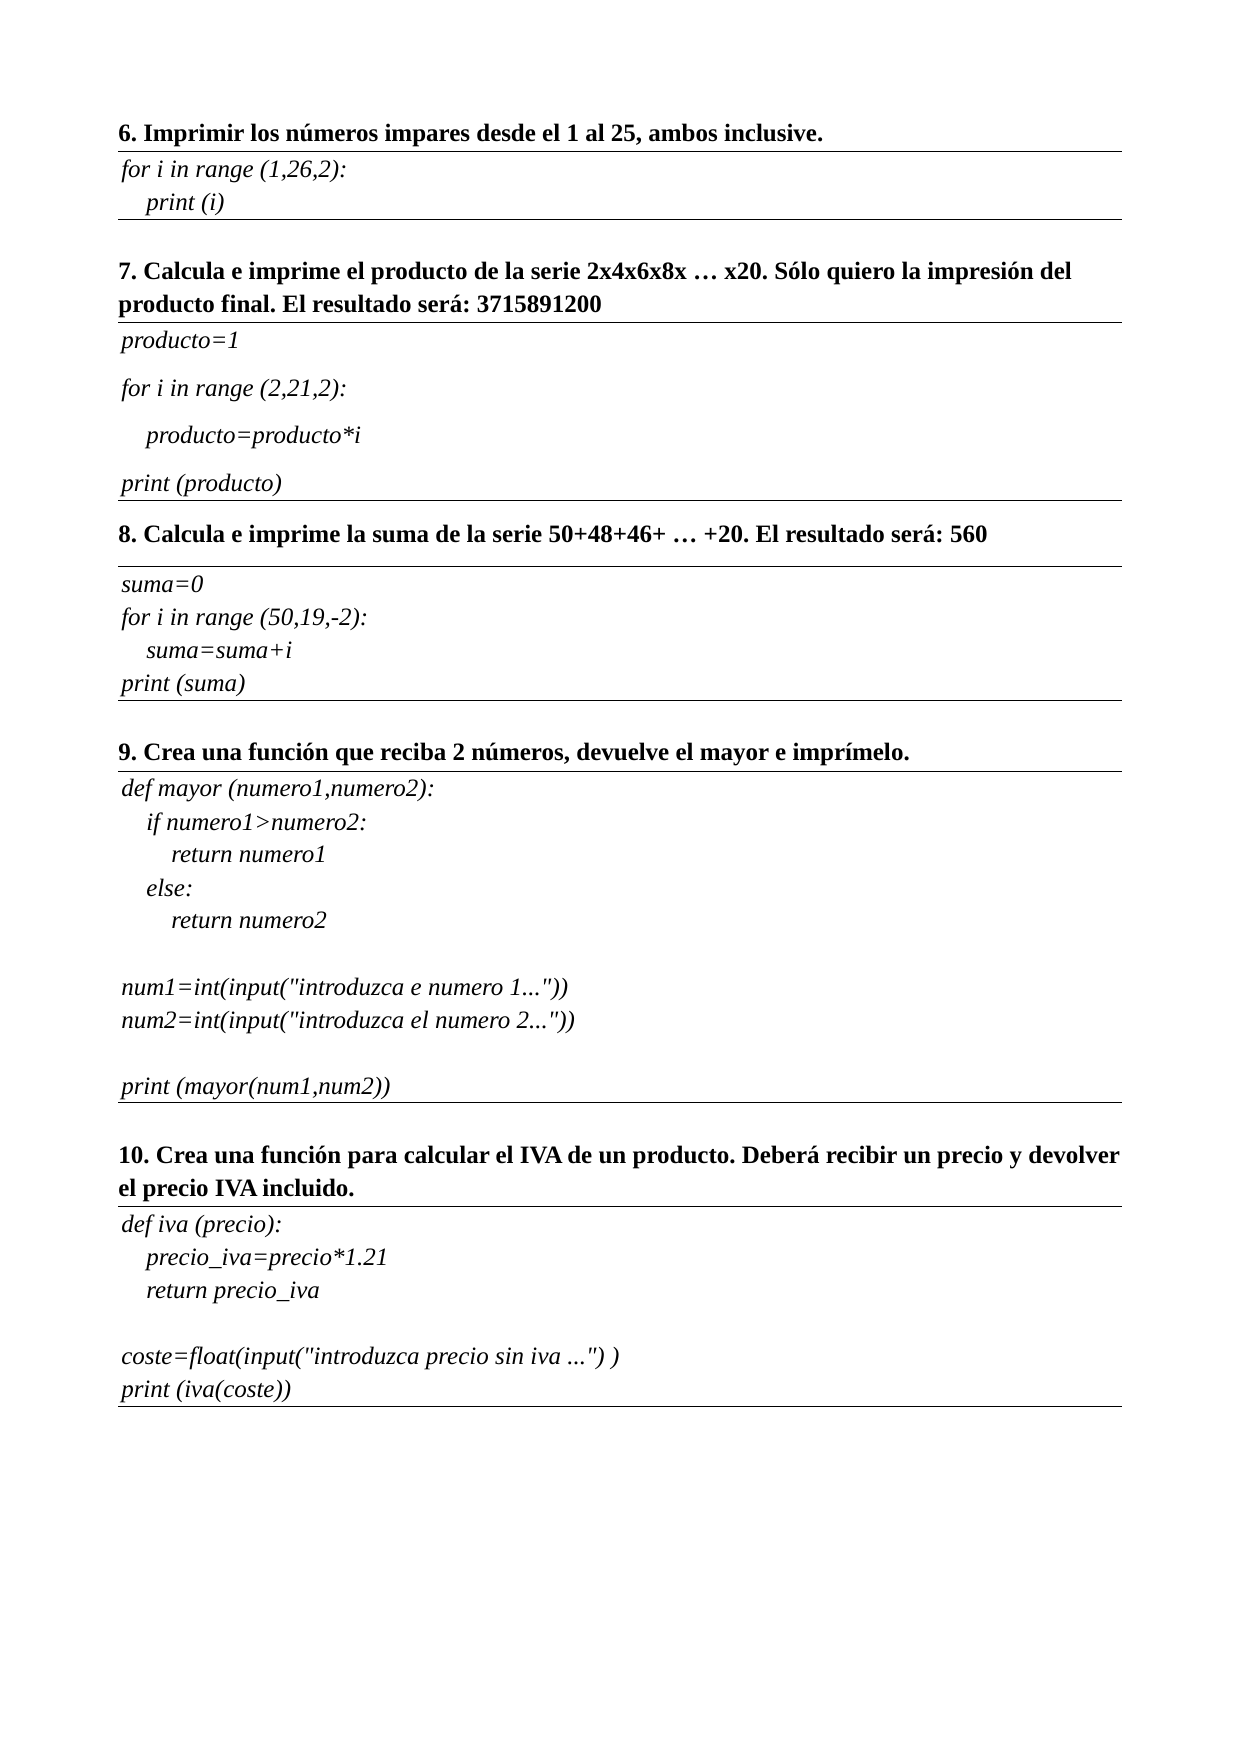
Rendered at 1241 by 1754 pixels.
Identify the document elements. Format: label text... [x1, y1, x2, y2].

text if numero1>numero2: [118, 803, 1122, 835]
text def mayor (numero1,numero2): [118, 772, 1122, 802]
text 7. Calcula e imprime el producto de la serie 2x4x6x8x … x20. Sólo quiero la impresión del producto final. El resultado será: 3715891200 [118, 256, 1122, 318]
text suma=suma+i [118, 632, 1122, 664]
text print (i) [118, 184, 1122, 219]
text 9. Crea una función que reciba 2 números, devuelve el mayor e imprímelo. [118, 737, 1122, 766]
text else: [118, 869, 1122, 901]
text 8. Calcula e imprime la suma de la serie 50+48+46+ … +20. El resultado será: 560 [118, 519, 1122, 547]
text suma=0 [118, 567, 1122, 598]
text coste=float(input("introduzca precio sin iva ...") ) [118, 1338, 1122, 1370]
text print (producto) [118, 465, 1122, 500]
text def iva (precio): [118, 1207, 1122, 1238]
text producto=producto*i [118, 417, 1122, 449]
text for i in range (1,26,2): [118, 152, 1122, 183]
text num2=int(input("introduzca el numero 2...")) [118, 1002, 1122, 1033]
text print (iva(coste)) [118, 1371, 1122, 1406]
text precio_iva=precio*1.21 [118, 1239, 1122, 1271]
text 10. Crea una función para calcular el IVA de un producto. Deberá recibir un precio y devolver el precio IVA incluido. [118, 1140, 1122, 1202]
text producto=1 [118, 323, 1122, 354]
text return precio_iva [118, 1272, 1122, 1304]
text print (suma) [118, 665, 1122, 700]
text for i in range (50,19,-2): [118, 599, 1122, 631]
text num1=int(input("introduzca e numero 1...")) [118, 969, 1122, 1000]
text for i in range (2,21,2): [118, 370, 1122, 402]
text print (mayor(num1,num2)) [118, 1068, 1122, 1102]
text return numero2 [118, 903, 1122, 934]
text 6. Imprimir los números impares desde el 1 al 25, ambos inclusive. [118, 118, 1122, 147]
text return numero1 [118, 837, 1122, 868]
